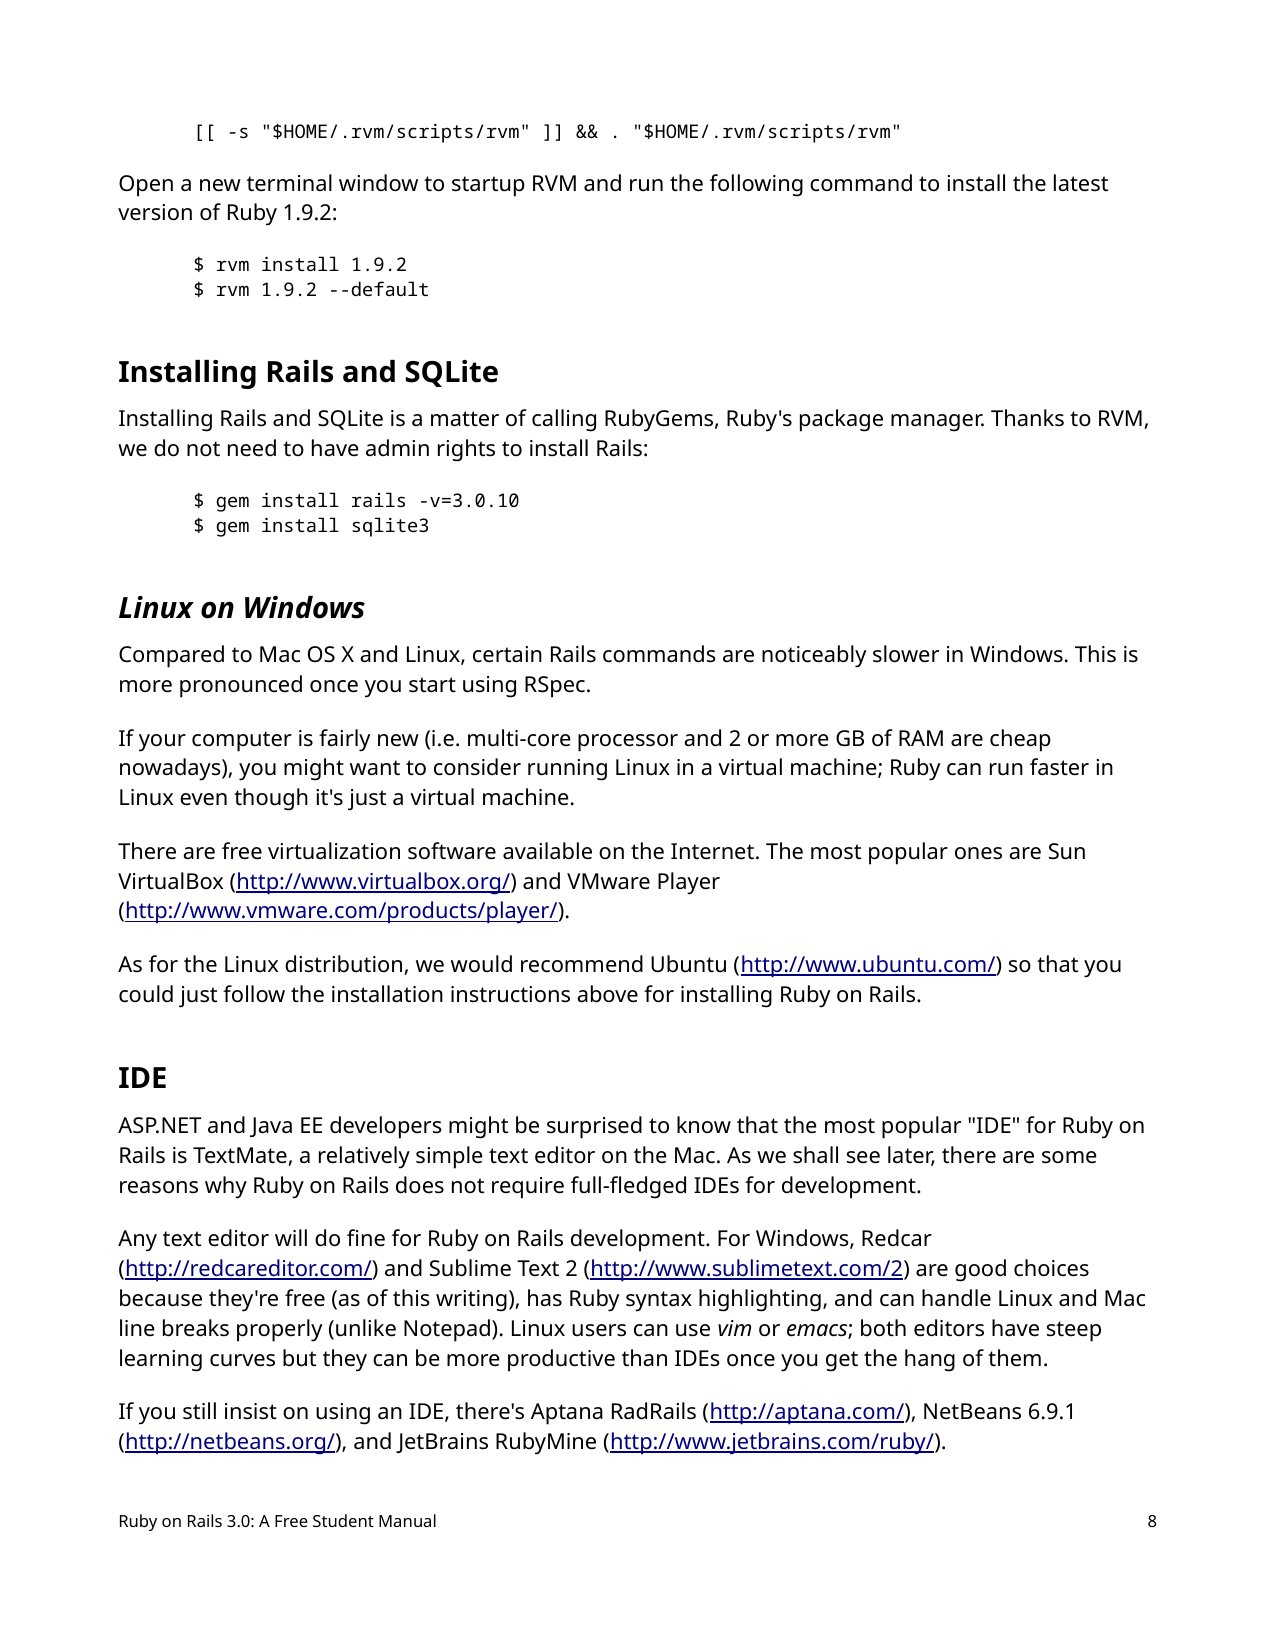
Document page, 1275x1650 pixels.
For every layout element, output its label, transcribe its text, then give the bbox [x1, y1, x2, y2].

subtitle Installing Rails and SQLite [118, 351, 1157, 391]
subtitle Linux on Windows [118, 587, 1157, 627]
text As for the Linux distribution, we would recommend Ubuntu (http://www.ubuntu.com/) so that you could just follow the installation instructions above for installing Ruby on Rails. [118, 949, 1157, 1009]
text There are free virtualization software available on the Internet. The most popular ones are Sun VirtualBox (http://www.virtualbox.org/) and VMware Player (http://www.vmware.com/products/player/). [118, 836, 1157, 925]
text ASP.NET and Java EE developers might be surprised to know that the most popular "IDE" for Ruby on Rails is TextMate, a relatively simple text editor on the Mac. As we shall see later, there are some reasons why Ruby on Rails does not require full-fledged IDEs for development. [118, 1110, 1157, 1199]
text Compared to Mac OS X and Linux, certain Rails commands are noticeably slower in Windows. This is more pronounced once you start using RSpec. [118, 639, 1157, 699]
text If you still insist on using an IDE, there's Aptana RadRails (http://aptana.com/), NetBeans 6.9.1 (http://netbeans.org/), and JetBrains RubyMine (http://www.jetbrains.com/ruby/). [118, 1396, 1157, 1456]
text $ gem install rails -v=3.0.10 $ gem install sqlite3 [193, 487, 1157, 538]
subtitle IDE [118, 1058, 1157, 1097]
text Installing Rails and SQLite is a matter of calling RubyGems, Ruby's package manager. Thanks to RVM, we do not need to have admin rights to install Rails: [118, 403, 1157, 463]
text If your computer is fairly new (i.e. multi-core processor and 2 or more GB of RAM are cheap nowadays), you might want to consider running Linux in a virtual machine; Ruby can run faster in Linux even though it's just a virtual machine. [118, 723, 1157, 812]
text [[ -s "$HOME/.rvm/scripts/rvm" ]] && . "$HOME/.rvm/scripts/rvm" [193, 118, 1157, 144]
text $ rvm install 1.9.2 $ rvm 1.9.2 --default [193, 251, 1157, 302]
text Open a new terminal window to startup RVM and run the following command to install the latest version of Ruby 1.9.2: [118, 168, 1157, 227]
text Any text editor will do fine for Ruby on Rails development. For Windows, Redcar (http://redcareditor.com/) and Sublime Text 2 (http://www.sublimetext.com/2) are good choices because they're free (as of this writing), has Ruby syntax highlighting, and can handle Linux and Mac line breaks properly (unlike Notepad). Linux users can use vim or emacs; both editors have steep learning curves but they can be more productive than IDEs once you get the hang of them. [118, 1223, 1157, 1372]
